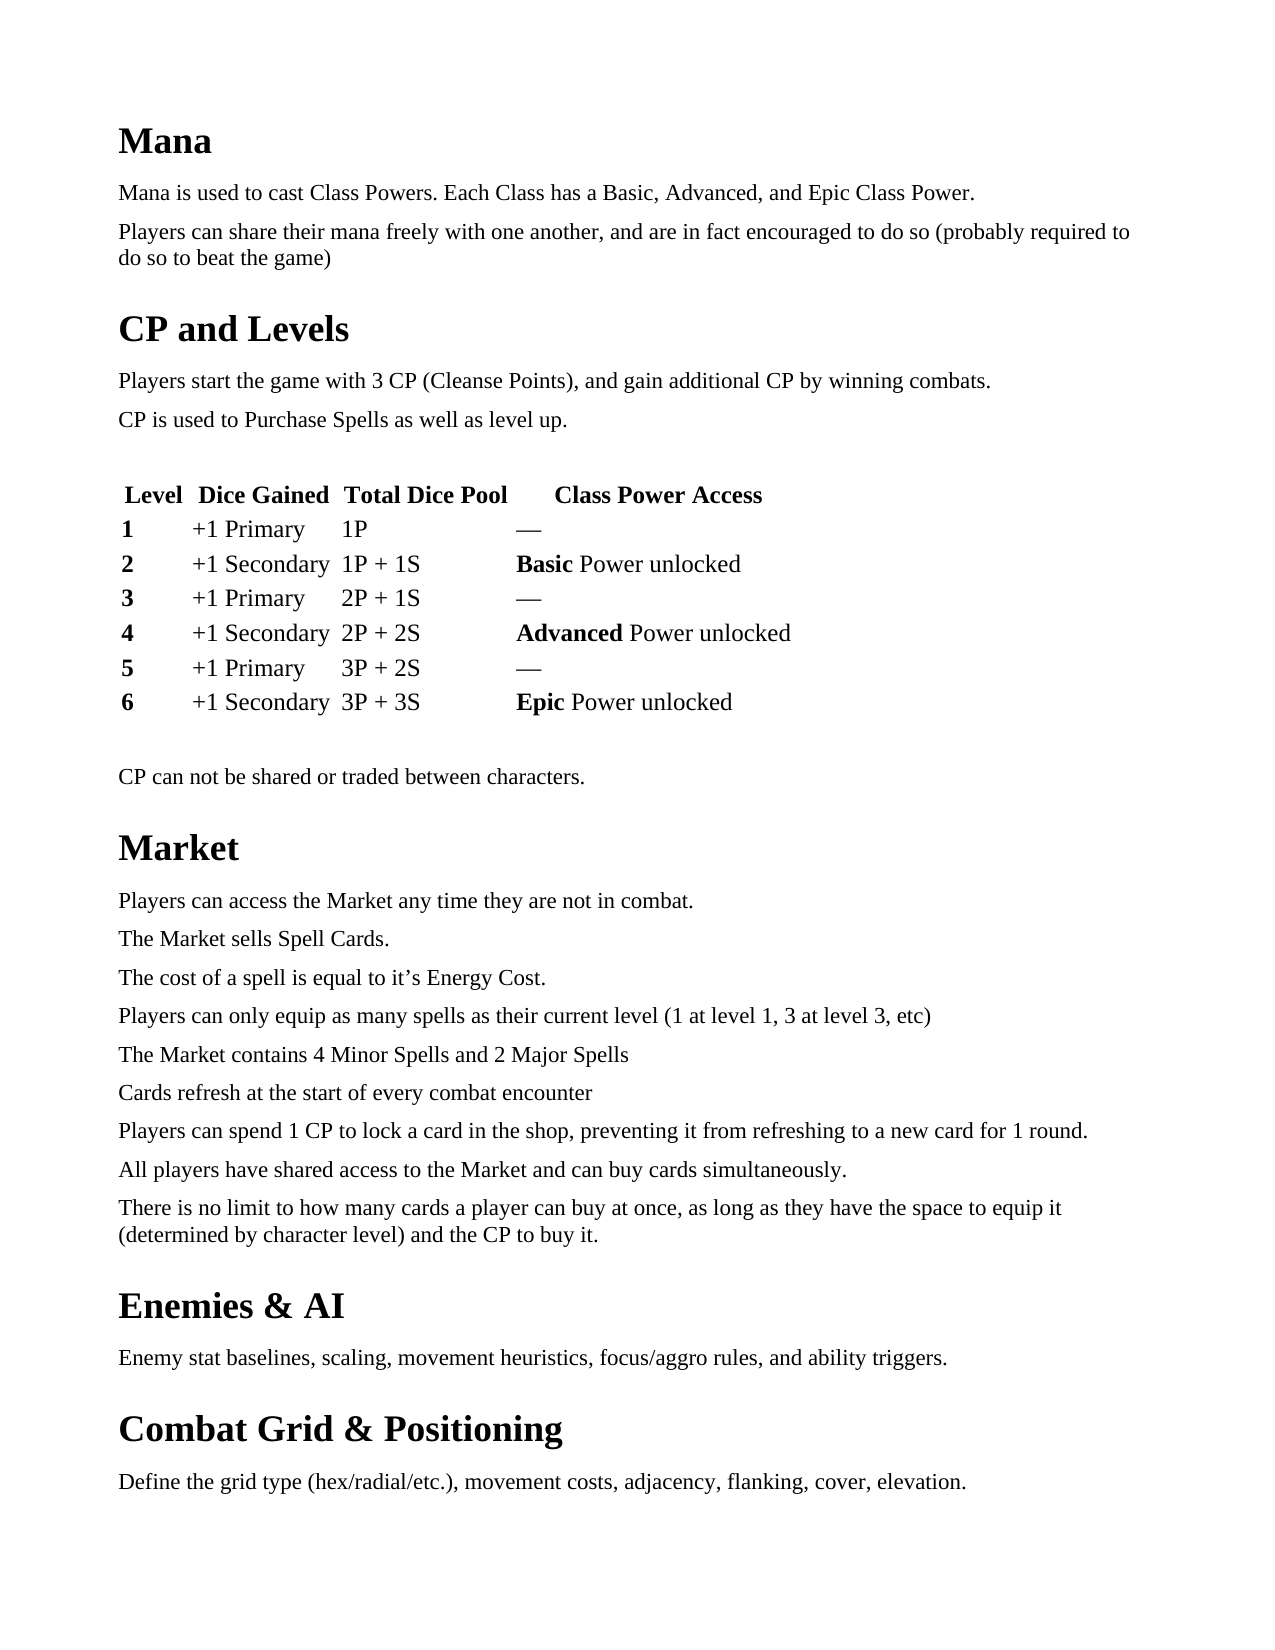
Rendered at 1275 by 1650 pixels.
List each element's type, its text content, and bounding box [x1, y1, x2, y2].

subtitle CP is used to Purchase Spells as well as level up. [118, 406, 1157, 432]
subtitle Mana [118, 118, 1157, 161]
table_cell 3P + 2S [338, 650, 513, 684]
subtitle Combat Grid & Positioning [118, 1407, 1157, 1450]
text Mana is used to cast Class Powers. Each Class has a Basic, Advanced, and Epic Class Power. [118, 179, 1157, 206]
table_cell Epic Power unlocked [513, 684, 803, 719]
table_cell 5 [118, 650, 189, 684]
table_cell — [513, 650, 803, 684]
table_cell 6 [118, 684, 189, 719]
text The cost of a spell is equal to it’s Energy Cost. [118, 964, 1157, 990]
text There is no limit to how many cards a player can buy at once, as long as they have the space to equip it (determined by character level) and the CP to buy it. [118, 1194, 1157, 1247]
table_cell 2P + 2S [338, 615, 513, 650]
table_cell 2P + 1S [338, 581, 513, 615]
text Players can access the Market any time they are not in combat. [118, 887, 1157, 913]
text Players can share their mana freely with one another, and are in fact encouraged to do so (probably required to do so to beat the game) [118, 218, 1157, 270]
subtitle Enemies & AI [118, 1283, 1157, 1326]
table_cell 4 [118, 615, 189, 650]
table_cell +1 Secondary [189, 615, 338, 650]
text The Market contains 4 Minor Spells and 2 Major Spells [118, 1041, 1157, 1067]
table_cell 1P + 1S [338, 546, 513, 581]
text Cards refresh at the start of every combat encounter [118, 1079, 1157, 1106]
text The Market sells Spell Cards. [118, 925, 1157, 952]
table_header Dice Gained [189, 477, 338, 511]
table_cell — [513, 581, 803, 615]
subtitle CP and Levels [118, 306, 1157, 349]
table_cell 3 [118, 581, 189, 615]
table_header Level [118, 477, 189, 511]
subtitle Players start the game with 3 CP (Cleanse Points), and gain additional CP by winning combats. [118, 368, 1157, 394]
table_cell +1 Primary [189, 511, 338, 546]
text Players can only equip as many spells as their current level (1 at level 1, 3 at level 3, etc) [118, 1002, 1157, 1029]
text Enemy stat baselines, scaling, movement heuristics, focus/aggro rules, and ability triggers. [118, 1344, 1157, 1371]
text Define the grid type (hex/radial/etc.), movement costs, adjacency, flanking, cover, elevation. [118, 1468, 1157, 1494]
table_cell +1 Secondary [189, 546, 338, 581]
table_cell Basic Power unlocked [513, 546, 803, 581]
table_header Total Dice Pool [338, 477, 513, 511]
subtitle CP can not be shared or traded between characters. [118, 763, 1157, 790]
table_cell 2 [118, 546, 189, 581]
table_cell +1 Primary [189, 581, 338, 615]
table_cell 1P [338, 511, 513, 546]
text Players can spend 1 CP to lock a card in the shop, preventing it from refreshing to a new card for 1 round. [118, 1118, 1157, 1144]
table_cell 3P + 3S [338, 684, 513, 719]
table_cell Advanced Power unlocked [513, 615, 803, 650]
table_cell +1 Secondary [189, 684, 338, 719]
table_cell 1 [118, 511, 189, 546]
table_header Class Power Access [513, 477, 803, 511]
table_cell — [513, 511, 803, 546]
subtitle Market [118, 826, 1157, 869]
text All players have shared access to the Market and can buy cards simultaneously. [118, 1156, 1157, 1182]
table_cell +1 Primary [189, 650, 338, 684]
